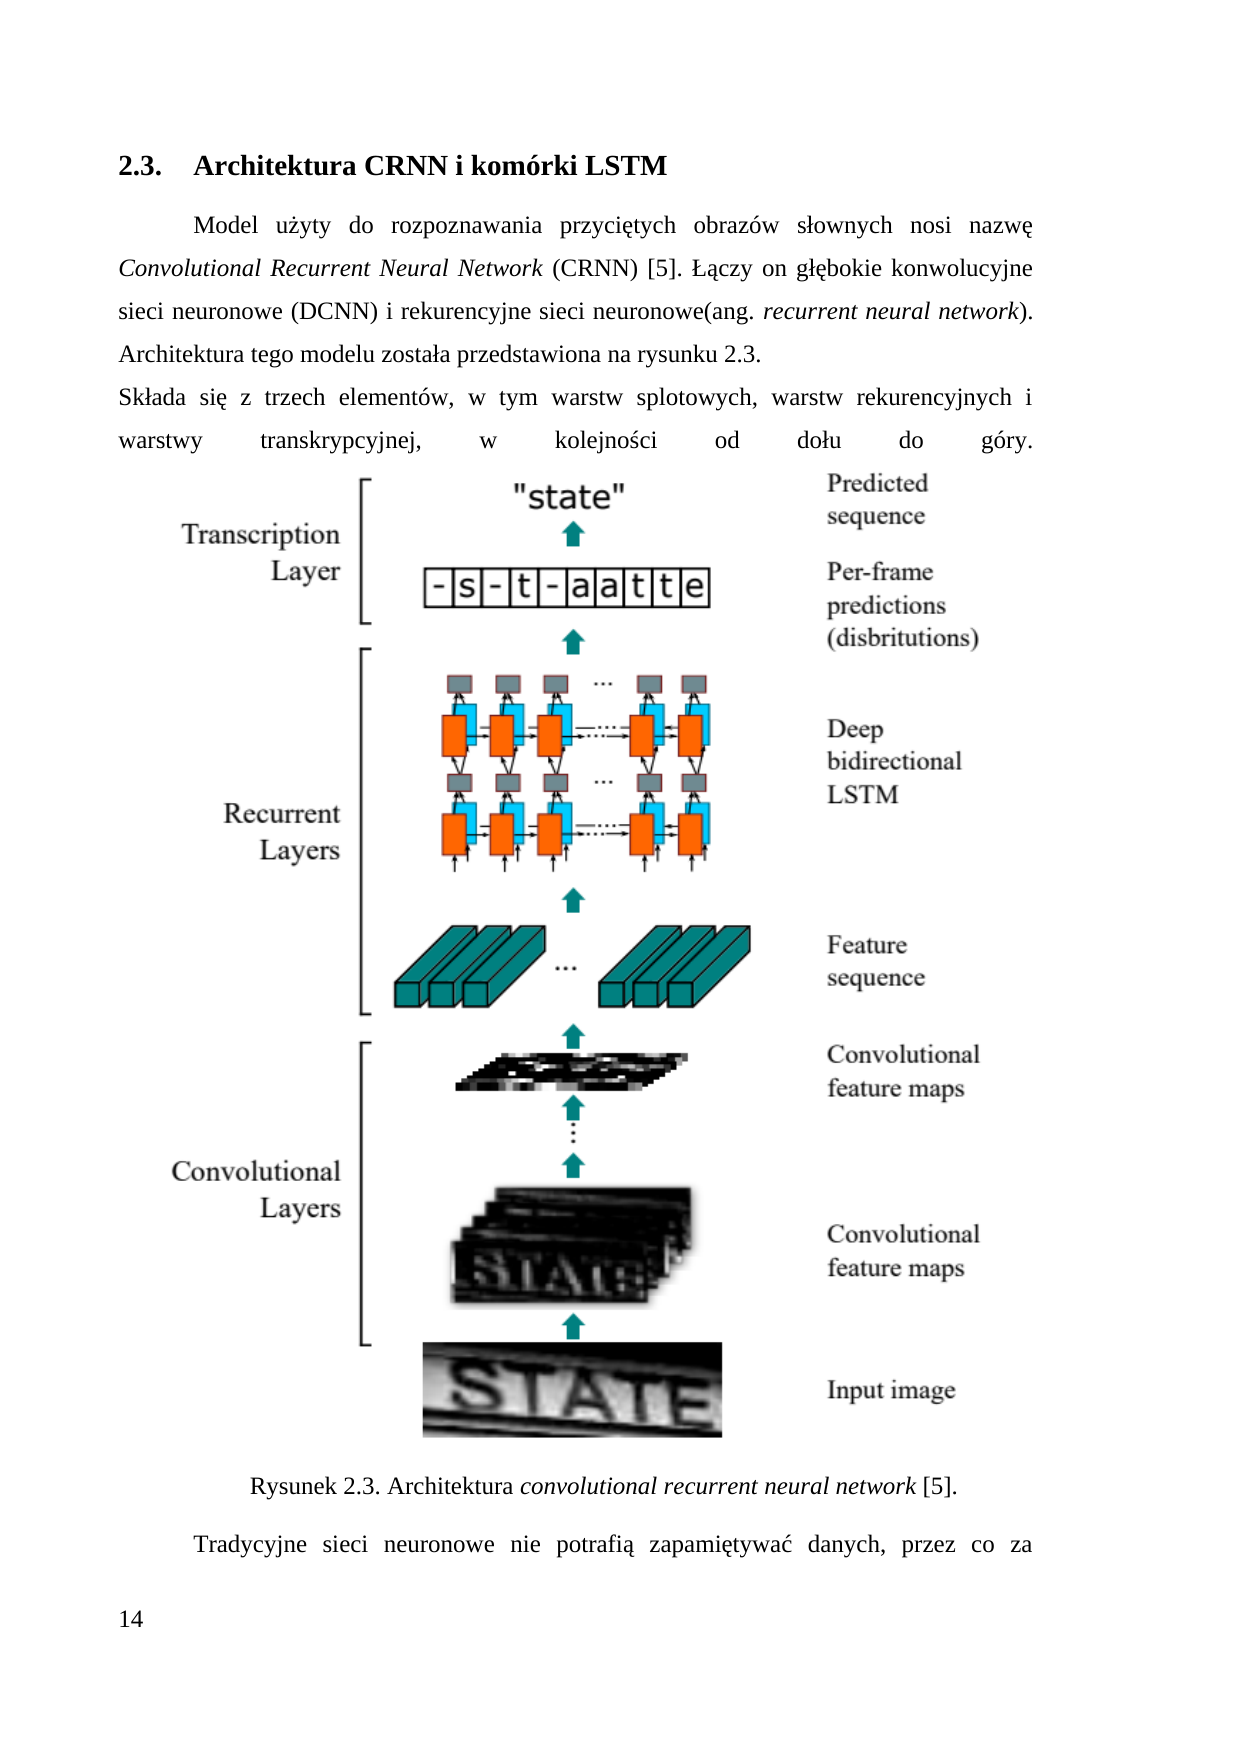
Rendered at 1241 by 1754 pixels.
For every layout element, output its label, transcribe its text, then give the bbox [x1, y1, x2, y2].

text Składa się z trzech elementów, w tym warstw splotowych, warstw rekurencyjnych i warstwy transkrypcyjnej, w kolejności od dołu do góry. [118, 382, 1033, 468]
picture [118, 468, 1090, 1442]
subtitle Architektura CRNN i komórki LSTM [118, 148, 1033, 181]
text Model użyty do rozpoznawania przyciętych obrazów słownych nosi nazwę Convolutional Recurrent Neural Network (CRNN) [5]. Łączy on głębokie konwolucyjne sieci neuronowe (DCNN) i rekurencyjne sieci neuronowe(ang. recurrent neural network). Architektura tego modelu została przedstawiona na rysunku 2.3. [118, 210, 1033, 368]
text Składa się z trzech elementów, w tym warstw splotowych, warstw rekurencyjnych i warstwy transkrypcyjnej, w kolejności od dołu do góry. [118, 1442, 1033, 1515]
text Tradycyjne sieci neuronowe nie potrafią zapamiętywać danych, przez co za [118, 1529, 1033, 1558]
